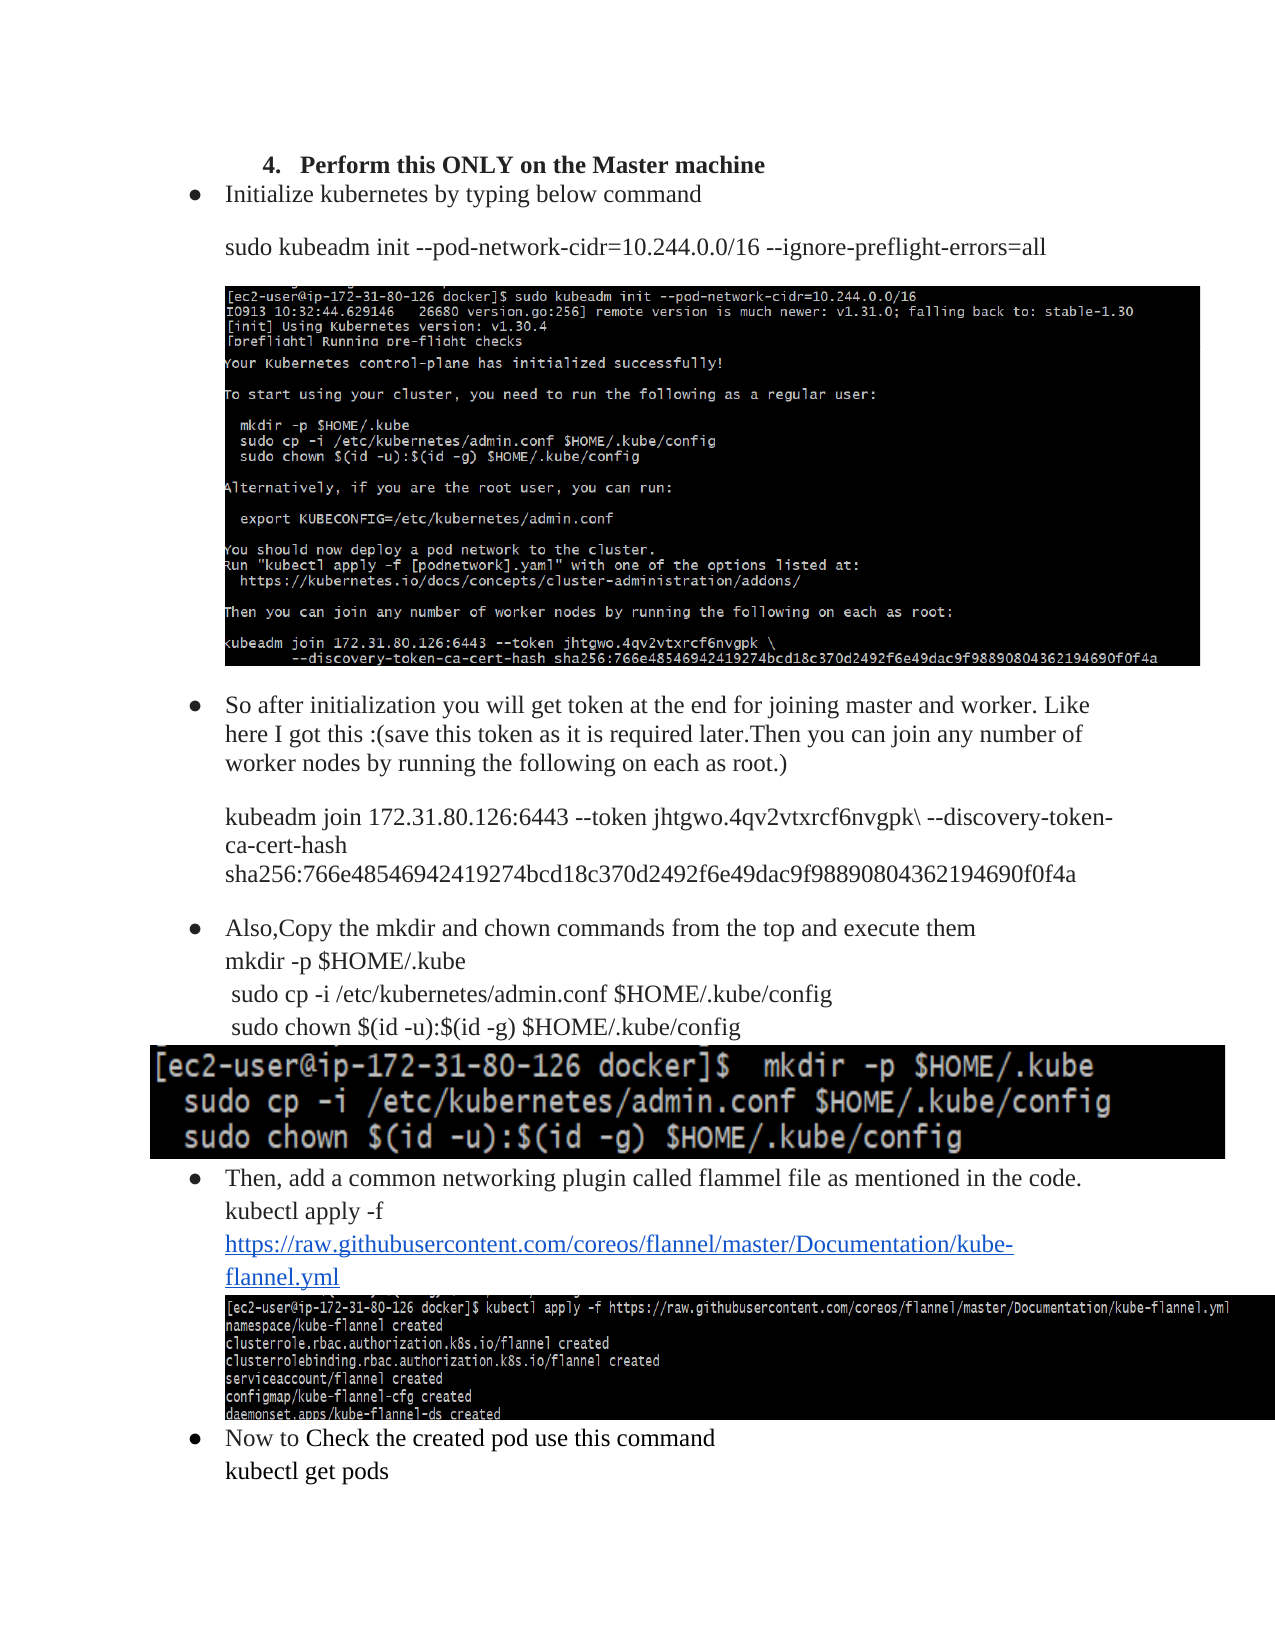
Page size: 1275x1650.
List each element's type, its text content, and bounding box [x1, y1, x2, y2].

list Then, add a common networking plugin called flammel file as mentioned in the code. [187, 1163, 1125, 1192]
picture [225, 286, 1200, 666]
text kubectl get pods [150, 1456, 1125, 1485]
text sudo kubeadm init --pod-network-cidr=10.244.0.0/16 --ignore-preflight-errors=all [225, 232, 1125, 261]
text sudo chown $(id -u):$(id -g) $HOME/.kube/config [225, 1012, 1125, 1041]
text mkdir -p $HOME/.kube [225, 946, 1125, 975]
text kubectl apply -f https://raw.githubusercontent.com/coreos/flannel/master/Documentation/kube-flannel.yml [225, 1196, 1125, 1291]
text sudo cp -i /etc/kubernetes/admin.conf $HOME/.kube/config [225, 979, 1125, 1008]
list Also,Copy the mkdir and chown commands from the top and execute them [187, 913, 1125, 942]
picture [150, 1045, 1225, 1159]
text kubeadm join 172.31.80.126:6443 --token jhtgwo.4qv2vtxrcf6nvgpk\ --discovery-token-ca-cert-hash sha256:766e48546942419274bcd18c370d2492f6e49dac9f98890804362194690f0f4a [225, 802, 1125, 888]
picture [225, 1295, 1275, 1420]
list Perform this ONLY on the Master machine [262, 150, 1125, 179]
list Now to Check the created pod use this command [187, 1423, 1125, 1452]
list So after initialization you will get token at the end for joining master and worker. Like here I got this :(save this token as it is required later.Then you can join any number of worker nodes by running the following on each as root.) [187, 690, 1125, 777]
list Initialize kubernetes by typing below command [187, 179, 1125, 207]
